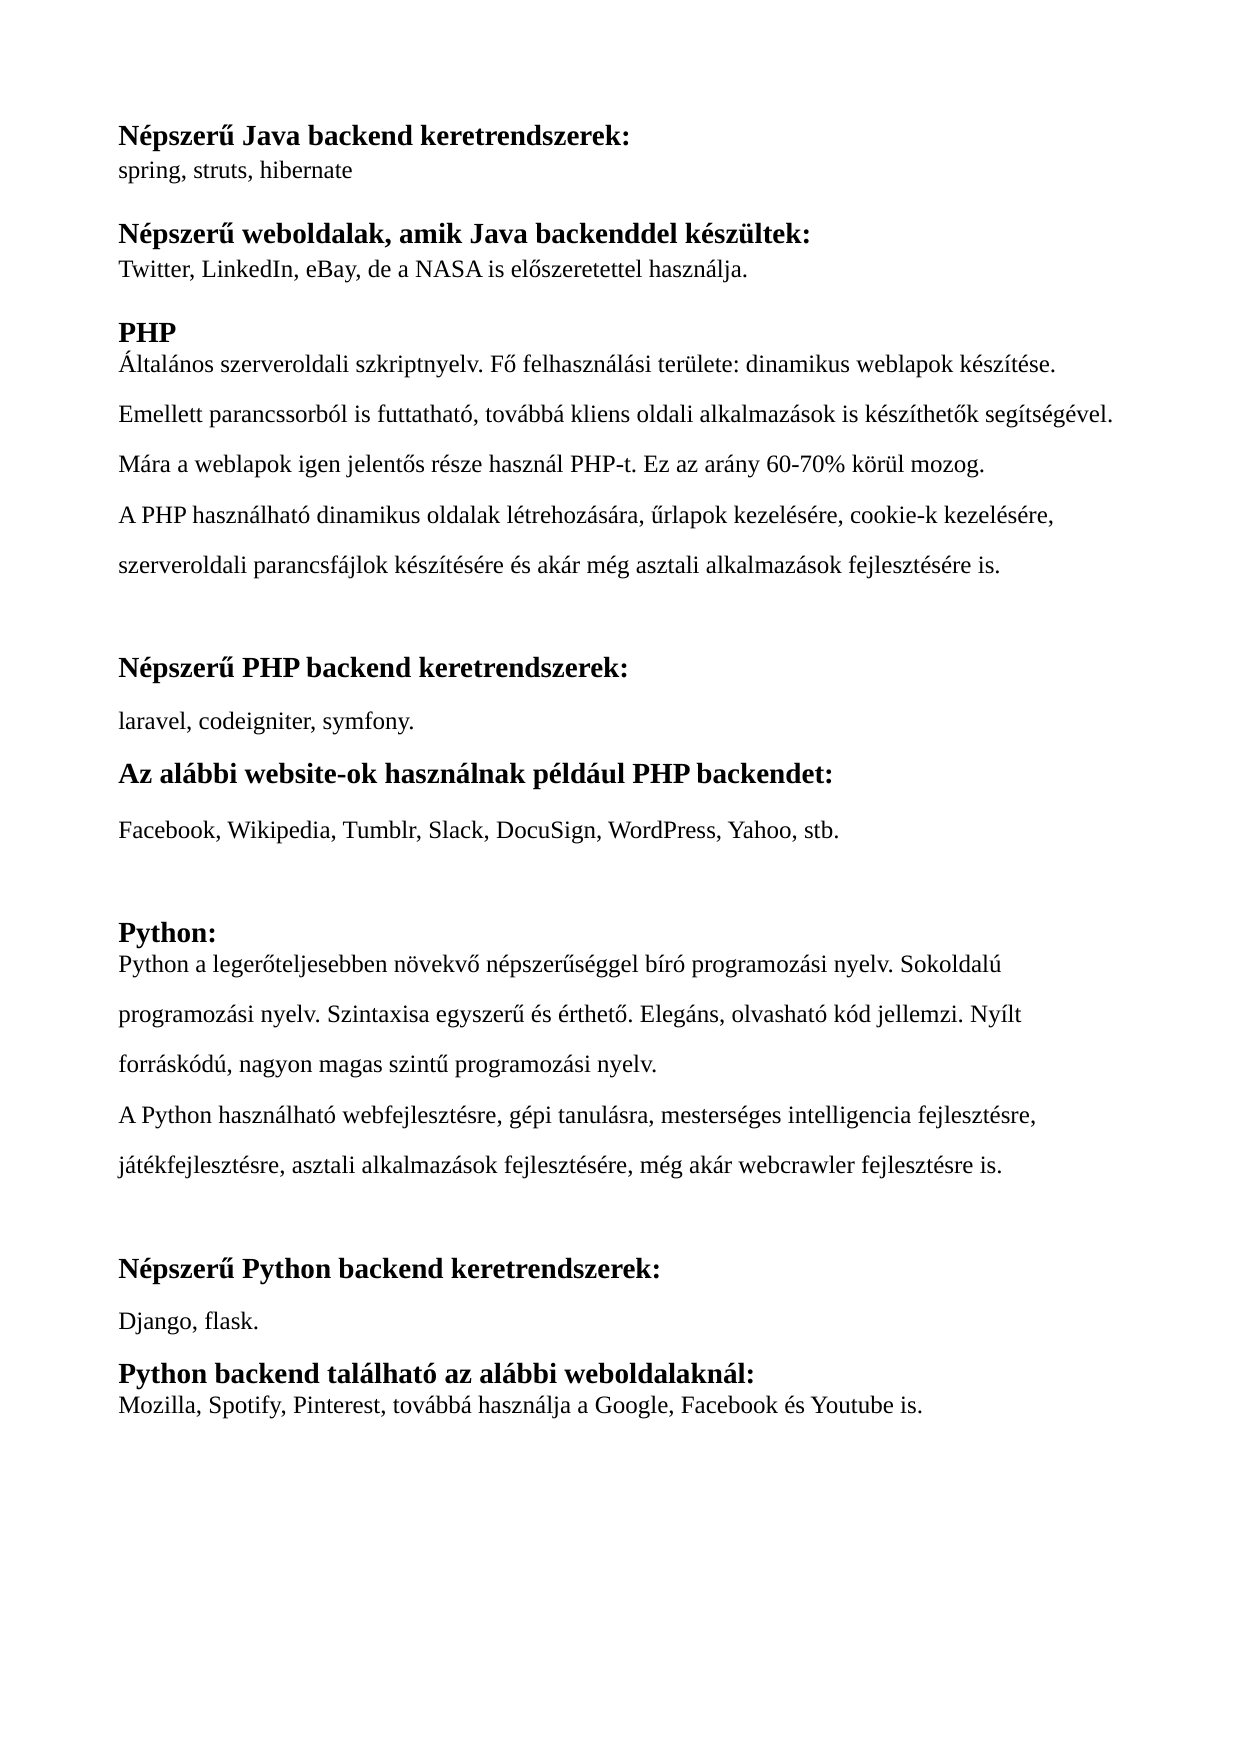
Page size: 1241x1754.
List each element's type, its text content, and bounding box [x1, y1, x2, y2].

text Python a legerőteljesebben növekvő népszerűséggel bíró programozási nyelv. Sokoldalú programozási nyelv. Szintaxisa egyszerű és érthető. Elegáns, olvasható kód jellemzi. Nyílt forráskódú, nagyon magas szintű programozási nyelv. [118, 949, 1122, 1078]
text Általános szerveroldali szkriptnyelv. Fő felhasználási területe: dinamikus weblapok készítése. Emellett parancssorból is futtatható, továbbá kliens oldali alkalmazások is készíthetők segítségével. [118, 349, 1122, 428]
subtitle Népszerű weboldalak, amik Java backenddel készültek: [118, 184, 1122, 250]
subtitle Népszerű Java backend keretrendszerek: [118, 118, 1122, 152]
subtitle Twitter, LinkedIn, eBay, de a NASA is előszeretettel használja. [118, 250, 1122, 315]
text A Python használható webfejlesztésre, gépi tanulásra, mesterséges intelligencia fejlesztésre, játékfejlesztésre, asztali alkalmazások fejlesztésére, még akár webcrawler fejlesztésre is. [118, 1100, 1122, 1179]
subtitle Népszerű Python backend keretrendszerek: Django, flask. [118, 1251, 1122, 1334]
subtitle PHP [118, 315, 1122, 349]
subtitle spring, struts, hibernate [118, 152, 1122, 184]
text Facebook, Wikipedia, Tumblr, Slack, DocuSign, WordPress, Yahoo, stb. [118, 815, 1122, 894]
text Az alábbi website-ok használnak például PHP backendet: [118, 756, 1122, 789]
text A PHP használható dinamikus oldalak létrehozására, űrlapok kezelésére, cookie-k kezelésére, szerveroldali parancsfájlok készítésére és akár még asztali alkalmazások fejlesztésére is. [118, 500, 1122, 629]
text Mozilla, Spotify, Pinterest, továbbá használja a Google, Facebook és Youtube is. [118, 1390, 1122, 1418]
subtitle Python backend található az alábbi weboldalaknál: [118, 1356, 1122, 1390]
subtitle Python: [118, 915, 1122, 949]
text Népszerű PHP backend keretrendszerek: laravel, codeigniter, symfony. [118, 651, 1122, 734]
text Mára a weblapok igen jelentős része használ PHP-t. Ez az arány 60-70% körül mozog. [118, 449, 1122, 478]
